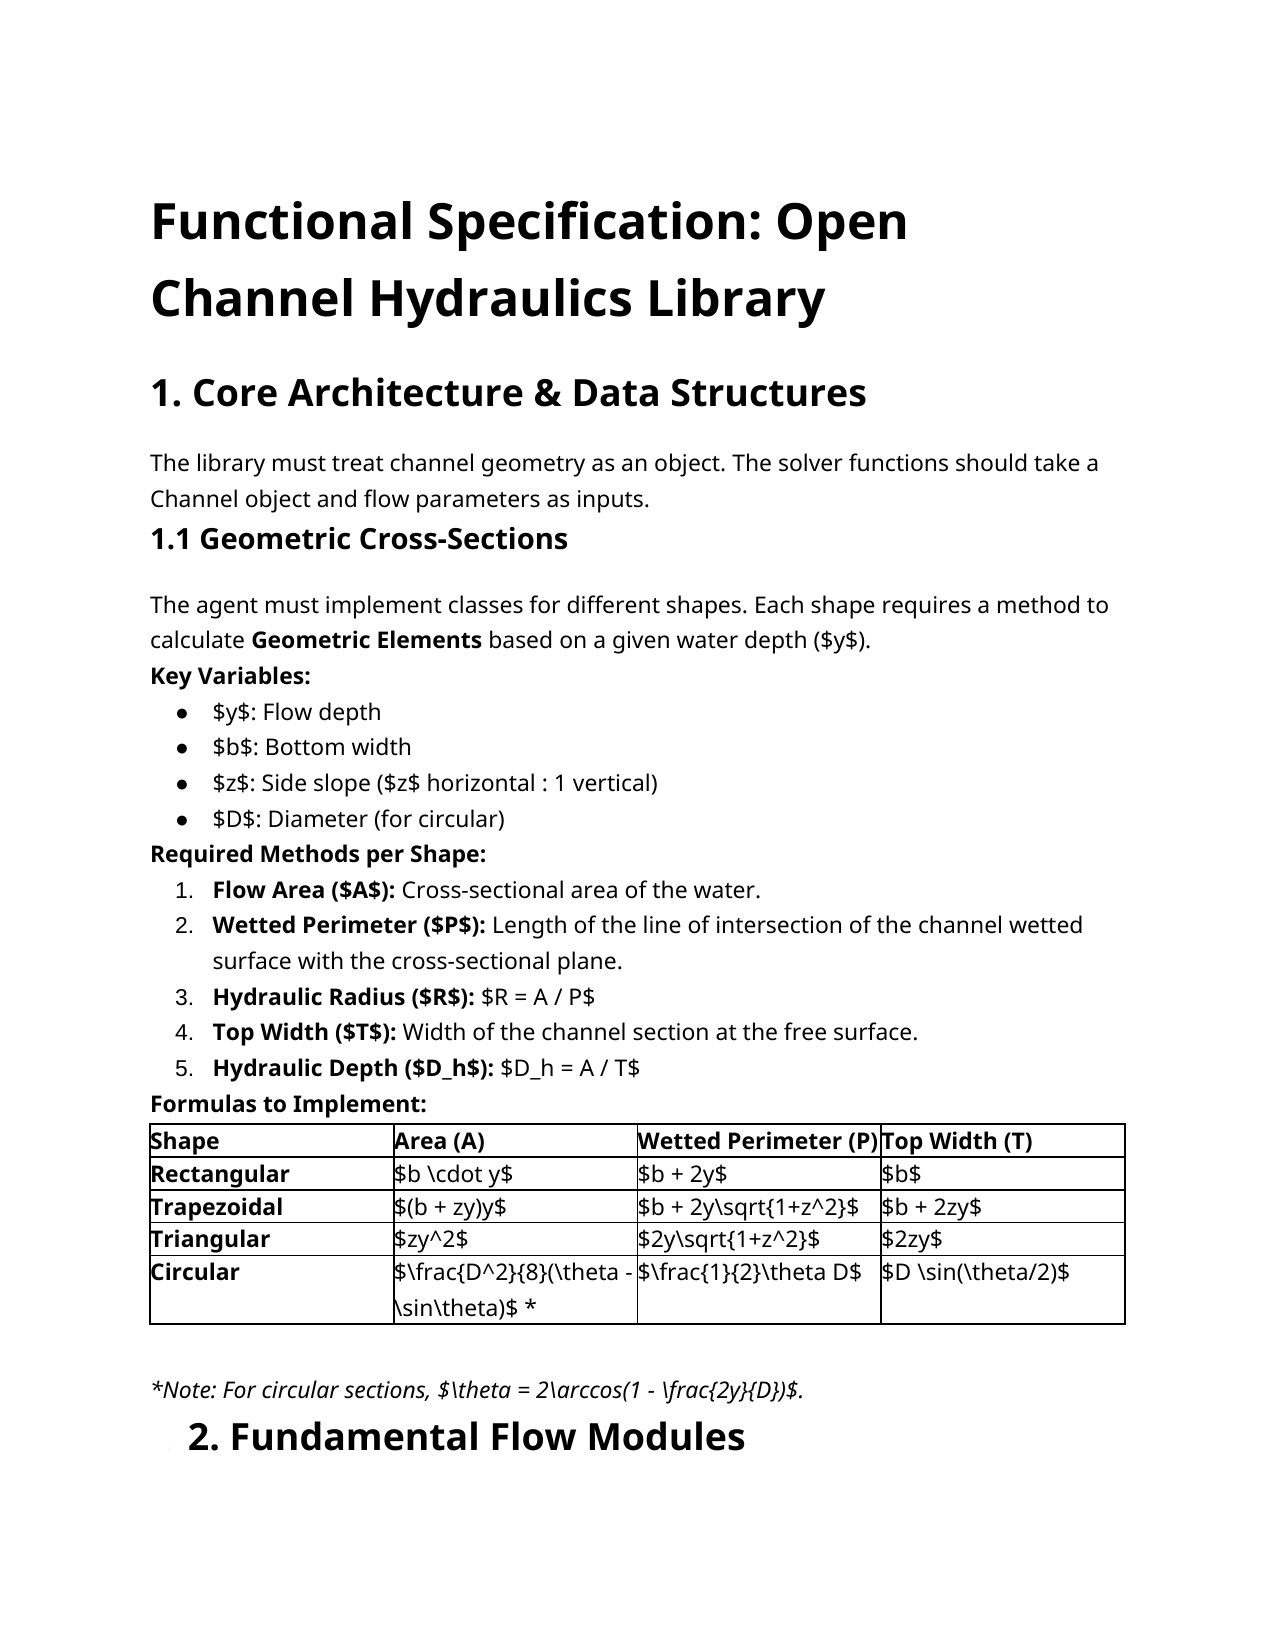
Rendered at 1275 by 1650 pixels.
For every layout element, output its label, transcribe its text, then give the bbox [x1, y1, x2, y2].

table_cell $\frac{1}{2}\theta D$ [638, 1256, 880, 1323]
table_cell Rectangular [151, 1158, 393, 1189]
text Formulas to Implement: [150, 1088, 1125, 1119]
table_cell $\frac{D^2}{8}(\theta - \sin\theta)$ * [395, 1256, 637, 1323]
list $D$: Diameter (for circular) [175, 803, 1125, 834]
table_header Top Width (T) [882, 1125, 1124, 1156]
list Top Width ($T$): Width of the channel section at the free surface. [175, 1016, 1125, 1048]
table_cell $zy^2$ [395, 1223, 637, 1254]
table_cell $2zy$ [882, 1223, 1124, 1254]
text *Note: For circular sections, $\theta = 2\arccos(1 - \frac{2y}{D})$. [150, 1374, 1125, 1406]
text The agent must implement classes for different shapes. Each shape requires a method to calculate Geometric Elements based on a given water depth ($y$). [150, 589, 1125, 656]
table_cell Circular [151, 1256, 393, 1323]
list $z$: Side slope ($z$ horizontal : 1 vertical) [175, 767, 1125, 798]
list $b$: Bottom width [175, 731, 1125, 763]
list $y$: Flow depth [175, 696, 1125, 727]
table_header Area (A) [395, 1125, 637, 1156]
subtitle Functional Specification: Open Channel Hydraulics Library [150, 186, 1125, 331]
table_cell Trapezoidal [151, 1191, 393, 1222]
table_cell $2y\sqrt{1+z^2}$ [638, 1223, 880, 1254]
table_cell $D \sin(\theta/2)$ [882, 1256, 1124, 1323]
table_header Wetted Perimeter (P) [638, 1125, 880, 1156]
table_cell Triangular [151, 1223, 393, 1254]
text Required Methods per Shape: [150, 838, 1125, 869]
subtitle 2. Fundamental Flow Modules [150, 1410, 1125, 1461]
list Hydraulic Depth ($D_h$): $D_h = A / T$ [175, 1052, 1125, 1083]
table_cell $b + 2y$ [638, 1158, 880, 1189]
list Flow Area ($A$): Cross-sectional area of the water. [175, 874, 1125, 905]
table_cell $(b + zy)y$ [395, 1191, 637, 1222]
text Key Variables: [150, 660, 1125, 691]
table_cell $b + 2y\sqrt{1+z^2}$ [638, 1191, 880, 1222]
table_header Shape [151, 1125, 393, 1156]
table_cell $b + 2zy$ [882, 1191, 1124, 1222]
table_cell $b$ [882, 1158, 1124, 1189]
list Hydraulic Radius ($R$): $R = A / P$ [175, 981, 1125, 1012]
subtitle 1.1 Geometric Cross-Sections [150, 519, 1125, 558]
text The library must treat channel geometry as an object. The solver functions should take a Channel object and flow parameters as inputs. [150, 447, 1125, 514]
subtitle 1. Core Architecture & Data Structures [150, 366, 1125, 417]
list Wetted Perimeter ($P$): Length of the line of intersection of the channel wetted surface with the cross-sectional plane. [175, 909, 1125, 976]
table_cell $b \cdot y$ [395, 1158, 637, 1189]
